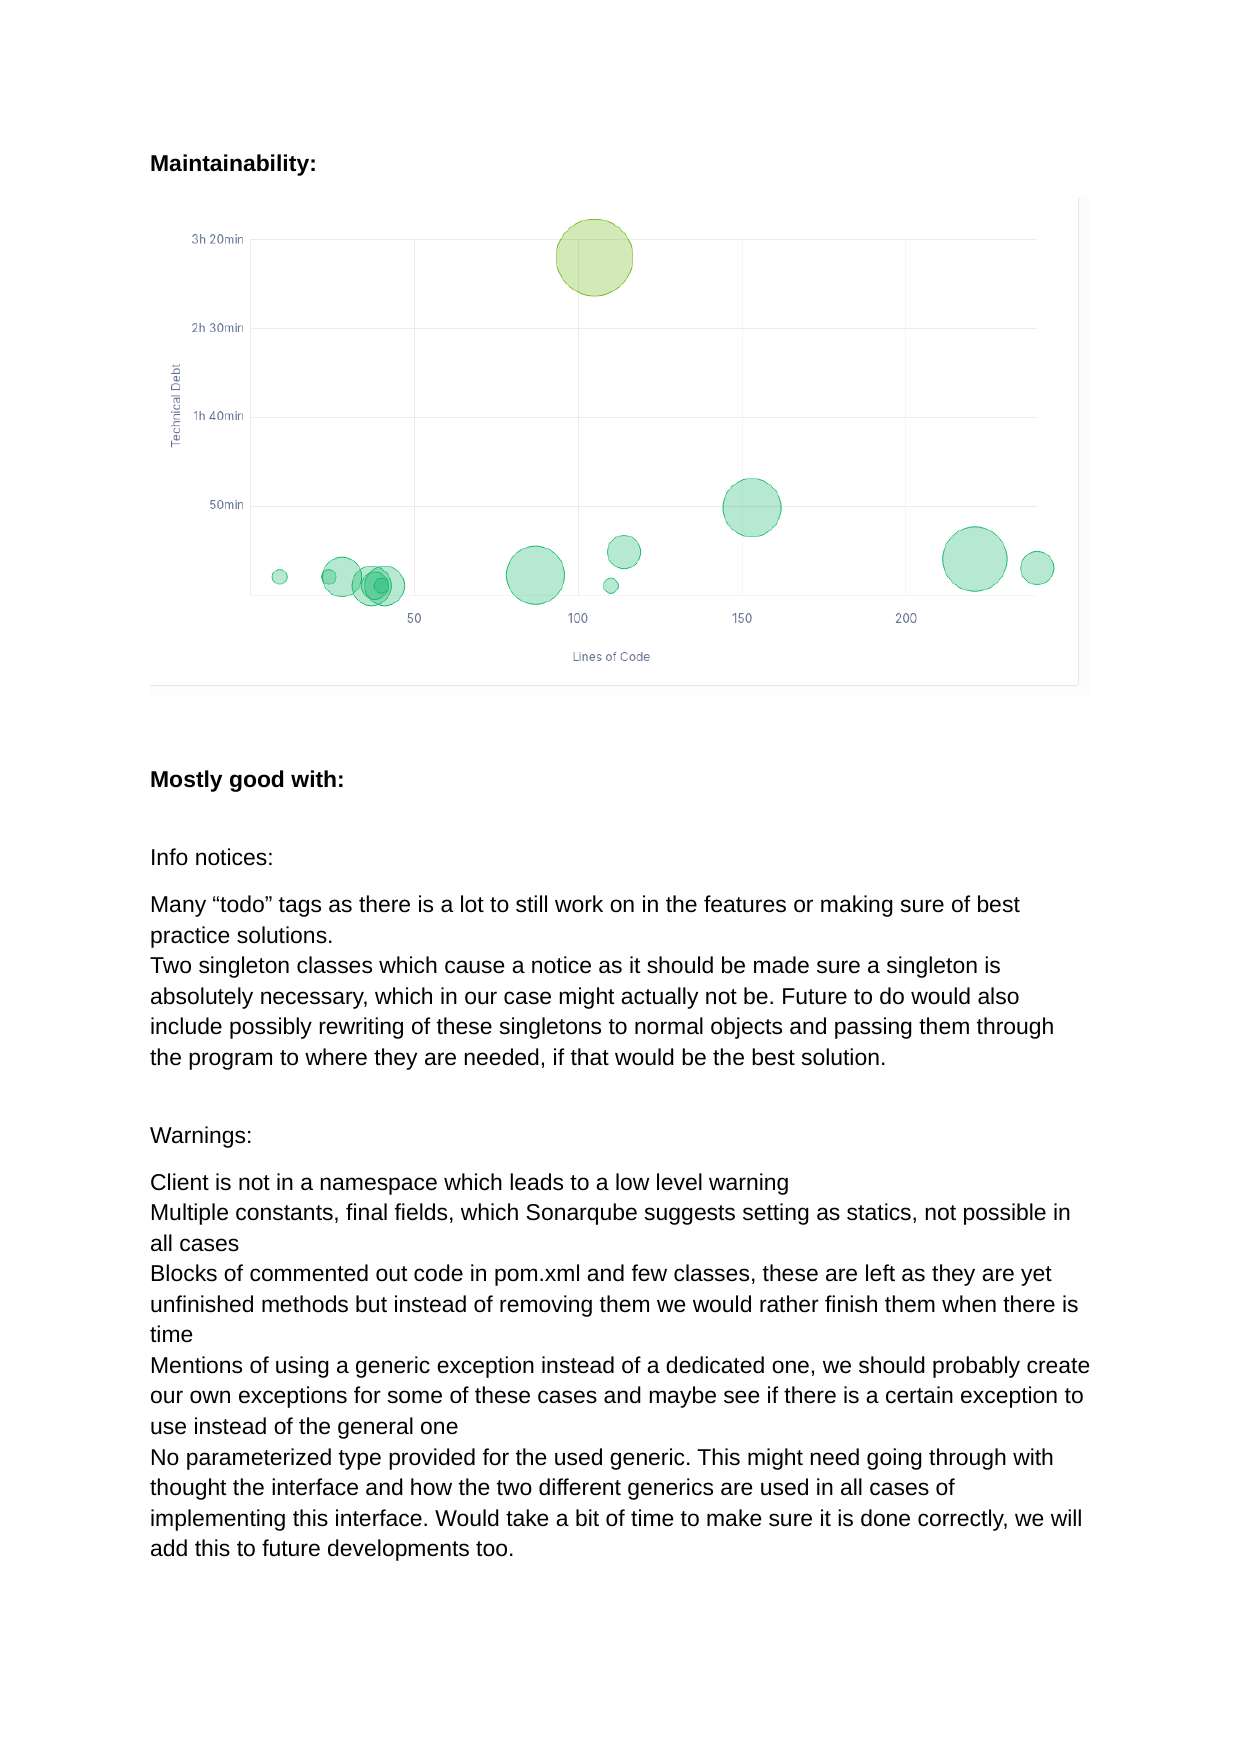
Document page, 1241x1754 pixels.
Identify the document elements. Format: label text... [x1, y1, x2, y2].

text Mostly good with: [150, 766, 1090, 823]
text Info notices: [150, 844, 1090, 870]
text Many “todo” tags as there is a lot to still work on in the features or making sure of best practice solutions. Two singleton classes which cause a notice as it should be made sure a singleton is absolutely necessary, which in our case might actually not be. Future to do would also include possibly rewriting of these singletons to normal objects and passing them through the program to where they are needed, if that would be the best solution. [150, 891, 1090, 1101]
text Maintainability: [150, 150, 1090, 176]
text Warnings: [150, 1122, 1090, 1148]
picture [150, 197, 1091, 695]
text Client is not in a namespace which leads to a low level warning Multiple constants, final fields, which Sonarqube suggests setting as statics, not possible in all cases Blocks of commented out code in pom.xml and few classes, these are left as they are yet unfinished methods but instead of removing them we would rather finish them when there is time Mentions of using a generic exception instead of a dedicated one, we should probably create our own exceptions for some of these cases and maybe see if there is a certain exception to use instead of the general one No parameterized type provided for the used generic. This might need going through with thought the interface and how the two different generics are used in all cases of implementing this interface. Would take a bit of time to make sure it is done correctly, we will add this to future developments too. [150, 1169, 1090, 1561]
